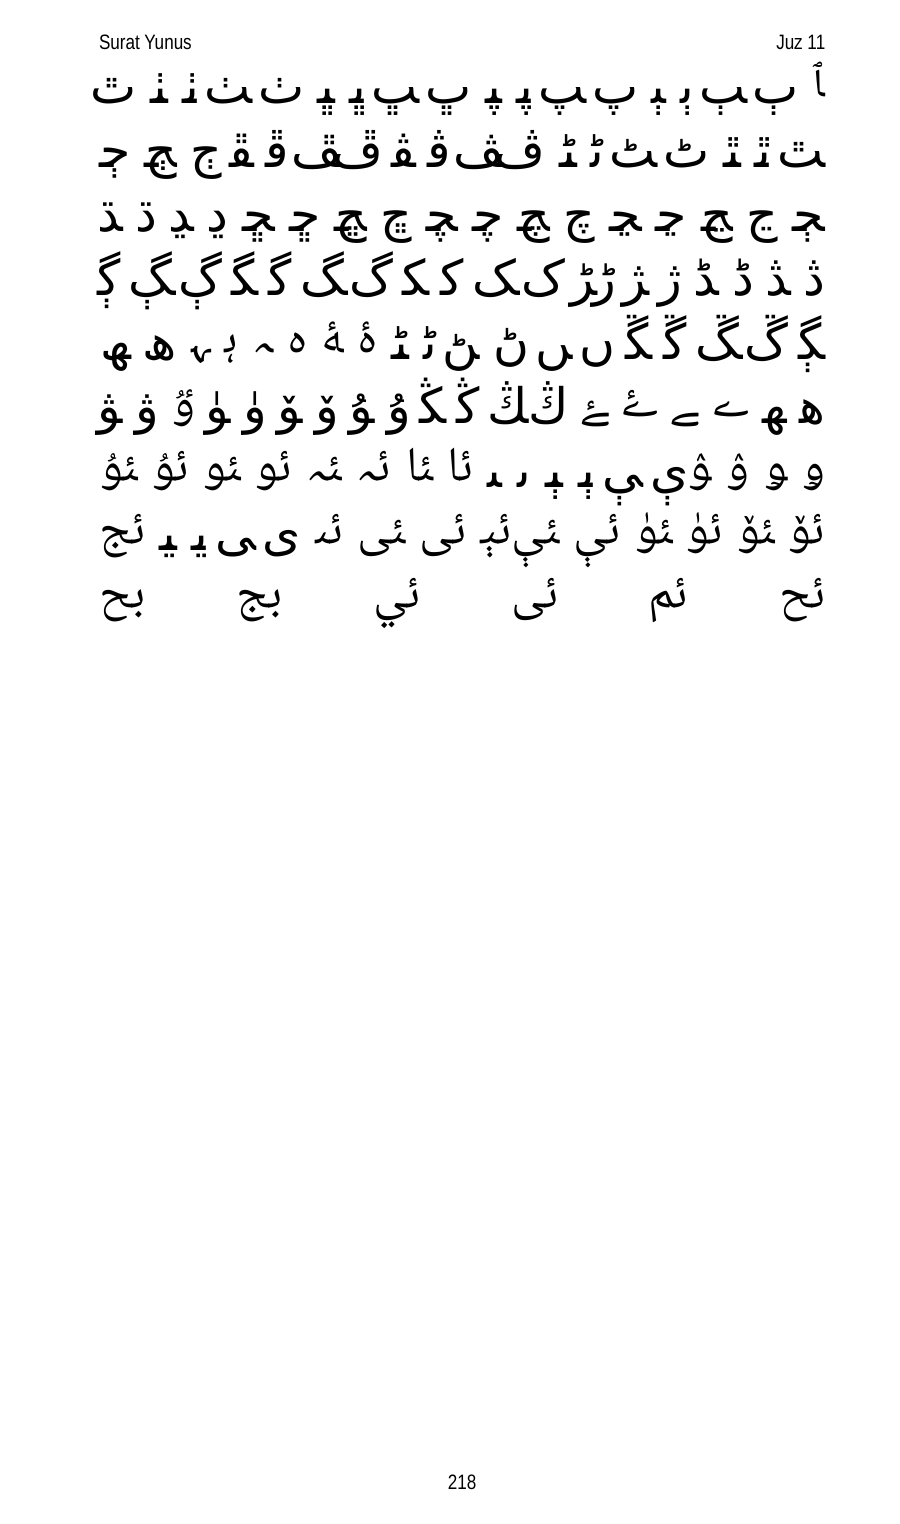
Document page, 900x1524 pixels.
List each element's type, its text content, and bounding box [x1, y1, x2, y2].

text ﭑ ﭒ ﭓ ﭔ ﭕ ﭖ ﭗ ﭘ ﭙ ﭚ ﭛ ﭜ ﭝ ﭞ ﭟ ﭠ ﭡ ﭢ ﭣ ﭤ ﭥ ﭦ ﭧ ﭨ ﭩ ﭪﭫ ﭬ ﭭ ﭮﭯ ﭰ ﭱ ﭲ ﭳ ﭴ ﭵ ﭶ ﭷ ﭸ ﭹ ﭺ ﭻ ﭼ ﭽ ﭾ ﭿ ﮀ ﮁ ﮂ ﮃ ﮄ ﮅ ﮆ ﮇ ﮈ ﮉ ﮊ ﮋ ﮌﮍ ﮎ ﮏ ﮐ ﮑ ﮒ ﮓ ﮔ ﮕ ﮖ ﮗ ﮘ ﮙ ﮚ ﮛ ﮜ ﮝ ﮞ ﮟ ﮠ ﮡ ﮢ ﮣ ﮤ ﮥ ﮦ ﮧ ﮨ ﮩ ﮪ ﮫ ﮬ ﮭ ﮮ ﮯ ﮰ ﮱ ﯓ ﯔ ﯕ ﯖ ﯗ ﯘ ﯙ ﯚ ﯛ ﯜ ﯝ ﯞ ﯟ ﯠ ﯡ ﯢ ﯣﯤ ﯥ ﯦ ﯧ ﯨ ﯩ ﯪ ﯫ ﯬ ﯭ ﯮ ﯯ ﯰ ﯱ ﯲ ﯳ ﯴ ﯵ ﯶ ﯷﯸ ﯹ ﯺ ﯻ ﯼ ﯽ ﯾ ﯿ ﰀ ﰁ ﰂ ﰃ ﰄ ﰅ ﰆ [99, 60, 825, 635]
